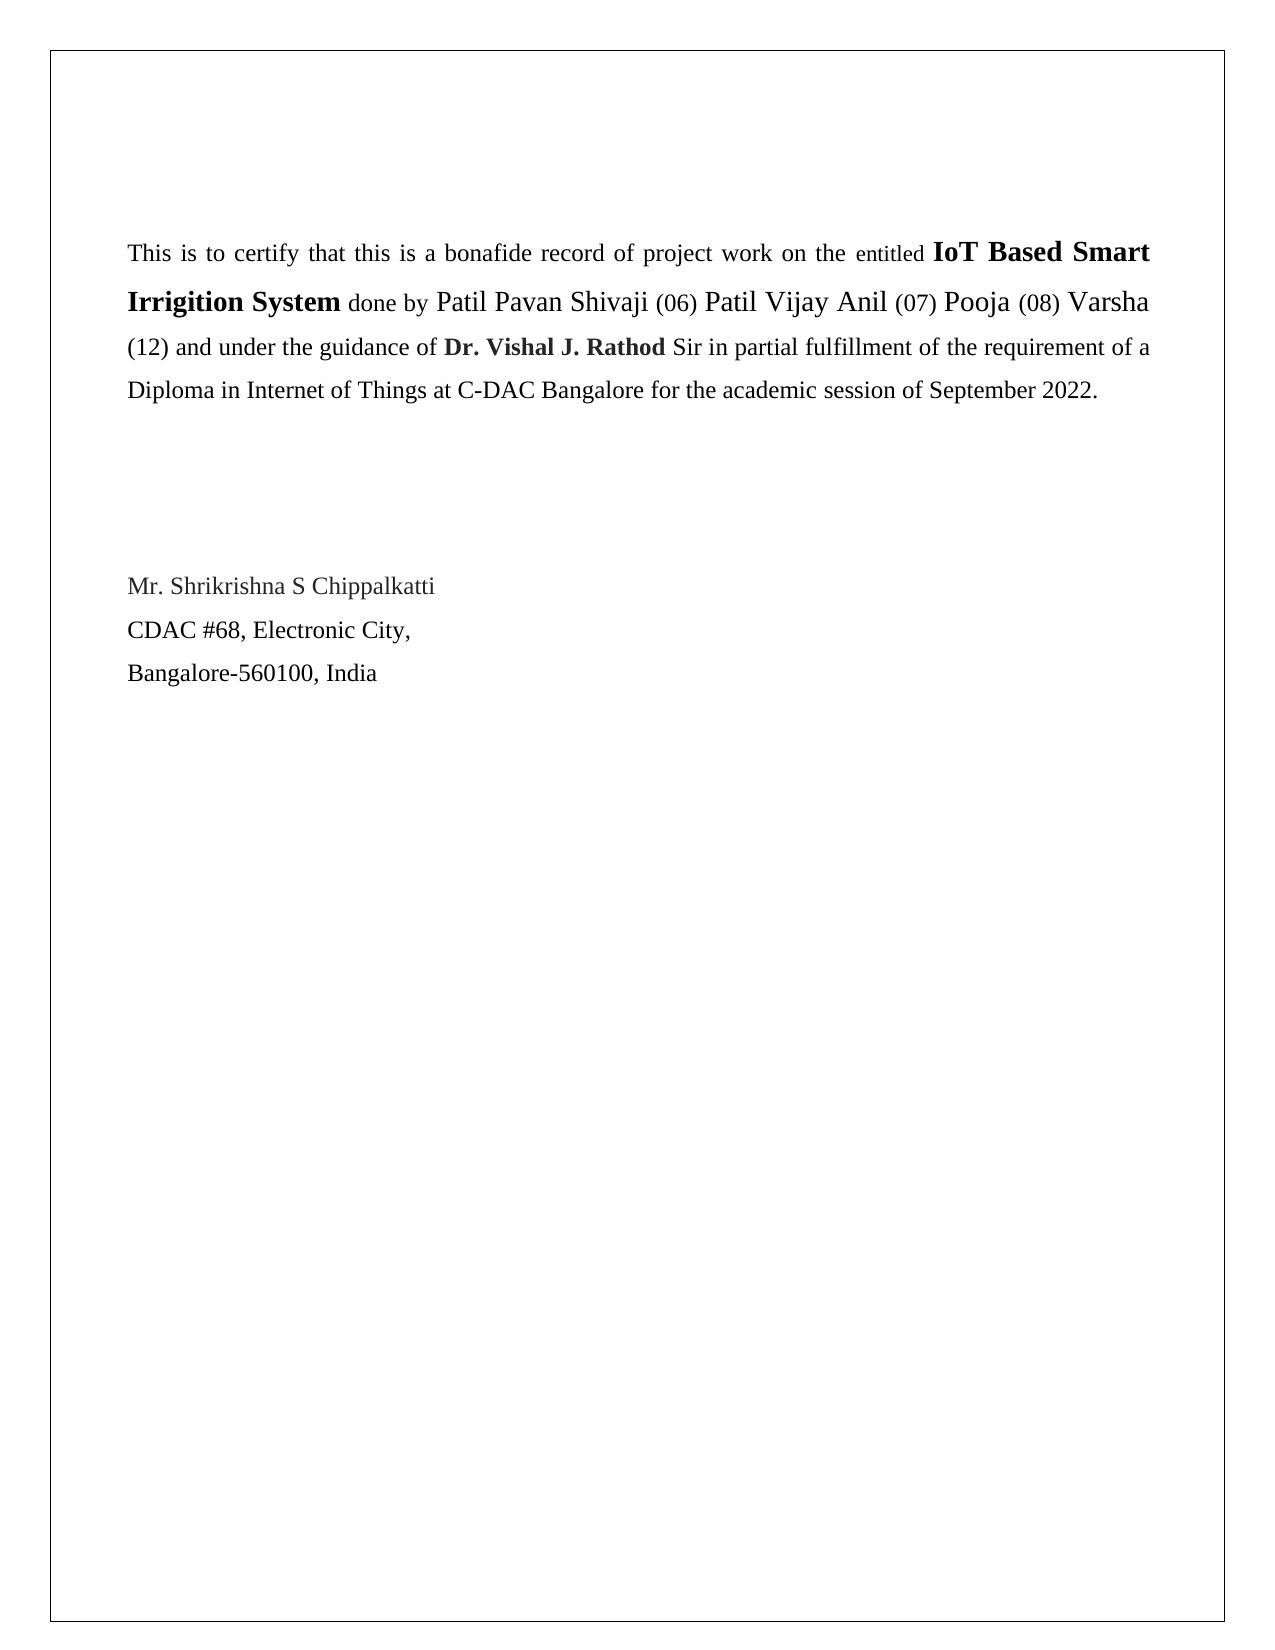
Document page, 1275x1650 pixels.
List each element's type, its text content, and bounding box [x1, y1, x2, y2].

text Mr. Shrikrishna S Chippalkatti CDAC #68, Electronic City, Bangalore-560100, India [127, 571, 436, 687]
text This is to certify that this is a bonafide record of project work on the entitled IoT Based Smart Irrigition System done by Patil Pavan Shivaji (06) Patil Vijay Anil (07) Pooja (08) Varsha (12) and under the guidance of Dr. Vishal J. Rathod Sir in partial fulfillment of the requirement of a Diploma in Internet of Things at C-DAC Bangalore for the academic session of September 2022. [127, 234, 1150, 404]
